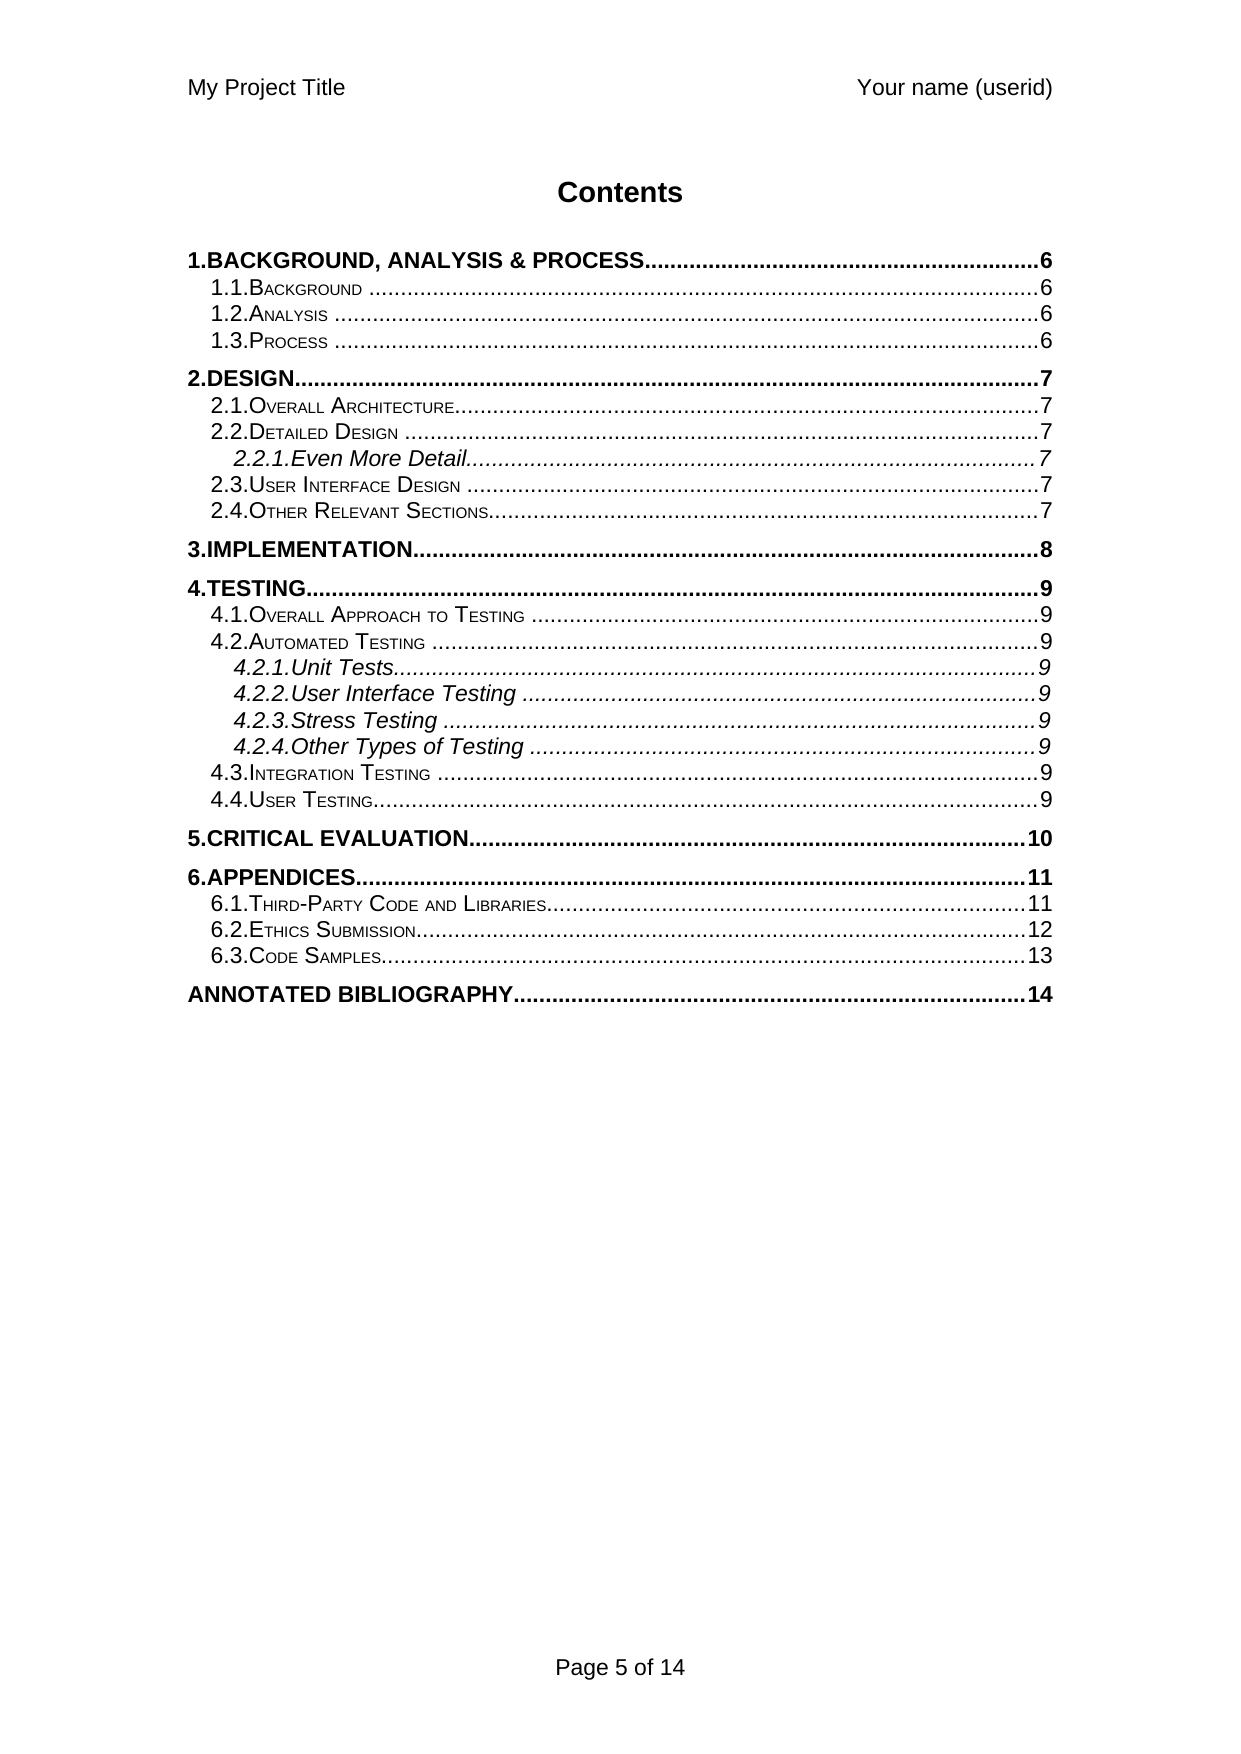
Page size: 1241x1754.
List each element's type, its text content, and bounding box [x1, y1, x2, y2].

text 4.3.Integration Testing 9 [210, 759, 1053, 786]
text 2.3.User Interface Design 7 [210, 471, 1053, 497]
text 4.2.4.Other Types of Testing 9 [233, 733, 1053, 759]
text 2.1.Overall Architecture 7 [210, 392, 1053, 418]
text 4.2.2.User Interface Testing 9 [233, 680, 1053, 707]
text 1.Background, Analysis & Process 6 [187, 247, 1053, 274]
text 3.Implementation 8 [187, 536, 1053, 562]
text Contents [187, 175, 1053, 209]
text 4.2.3.Stress Testing 9 [233, 707, 1053, 733]
text 6.1.Third-Party Code and Libraries 11 [210, 890, 1053, 916]
text 2.Design 7 [187, 365, 1053, 392]
text 6.Appendices 11 [187, 863, 1053, 890]
text 4.2.Automated Testing 9 [210, 628, 1053, 654]
text 4.Testing 9 [187, 575, 1053, 601]
text 4.2.1.Unit Tests 9 [233, 654, 1053, 680]
text 4.4.User Testing 9 [210, 786, 1053, 812]
text 6.3.Code Samples 13 [210, 942, 1053, 969]
text 4.1.Overall Approach to Testing 9 [210, 601, 1053, 628]
text Annotated Bibliography 14 [187, 981, 1053, 1008]
text 1.2.Analysis 6 [210, 300, 1053, 327]
text 2.4.Other Relevant Sections 7 [210, 497, 1053, 523]
text 2.2.1.Even More Detail 7 [233, 444, 1053, 471]
text 5.Critical Evaluation 10 [187, 824, 1053, 851]
text 1.1.Background 6 [210, 274, 1053, 300]
text 6.2.Ethics Submission 12 [210, 916, 1053, 942]
text 2.2.Detailed Design 7 [210, 418, 1053, 444]
text 1.3.Process 6 [210, 327, 1053, 353]
